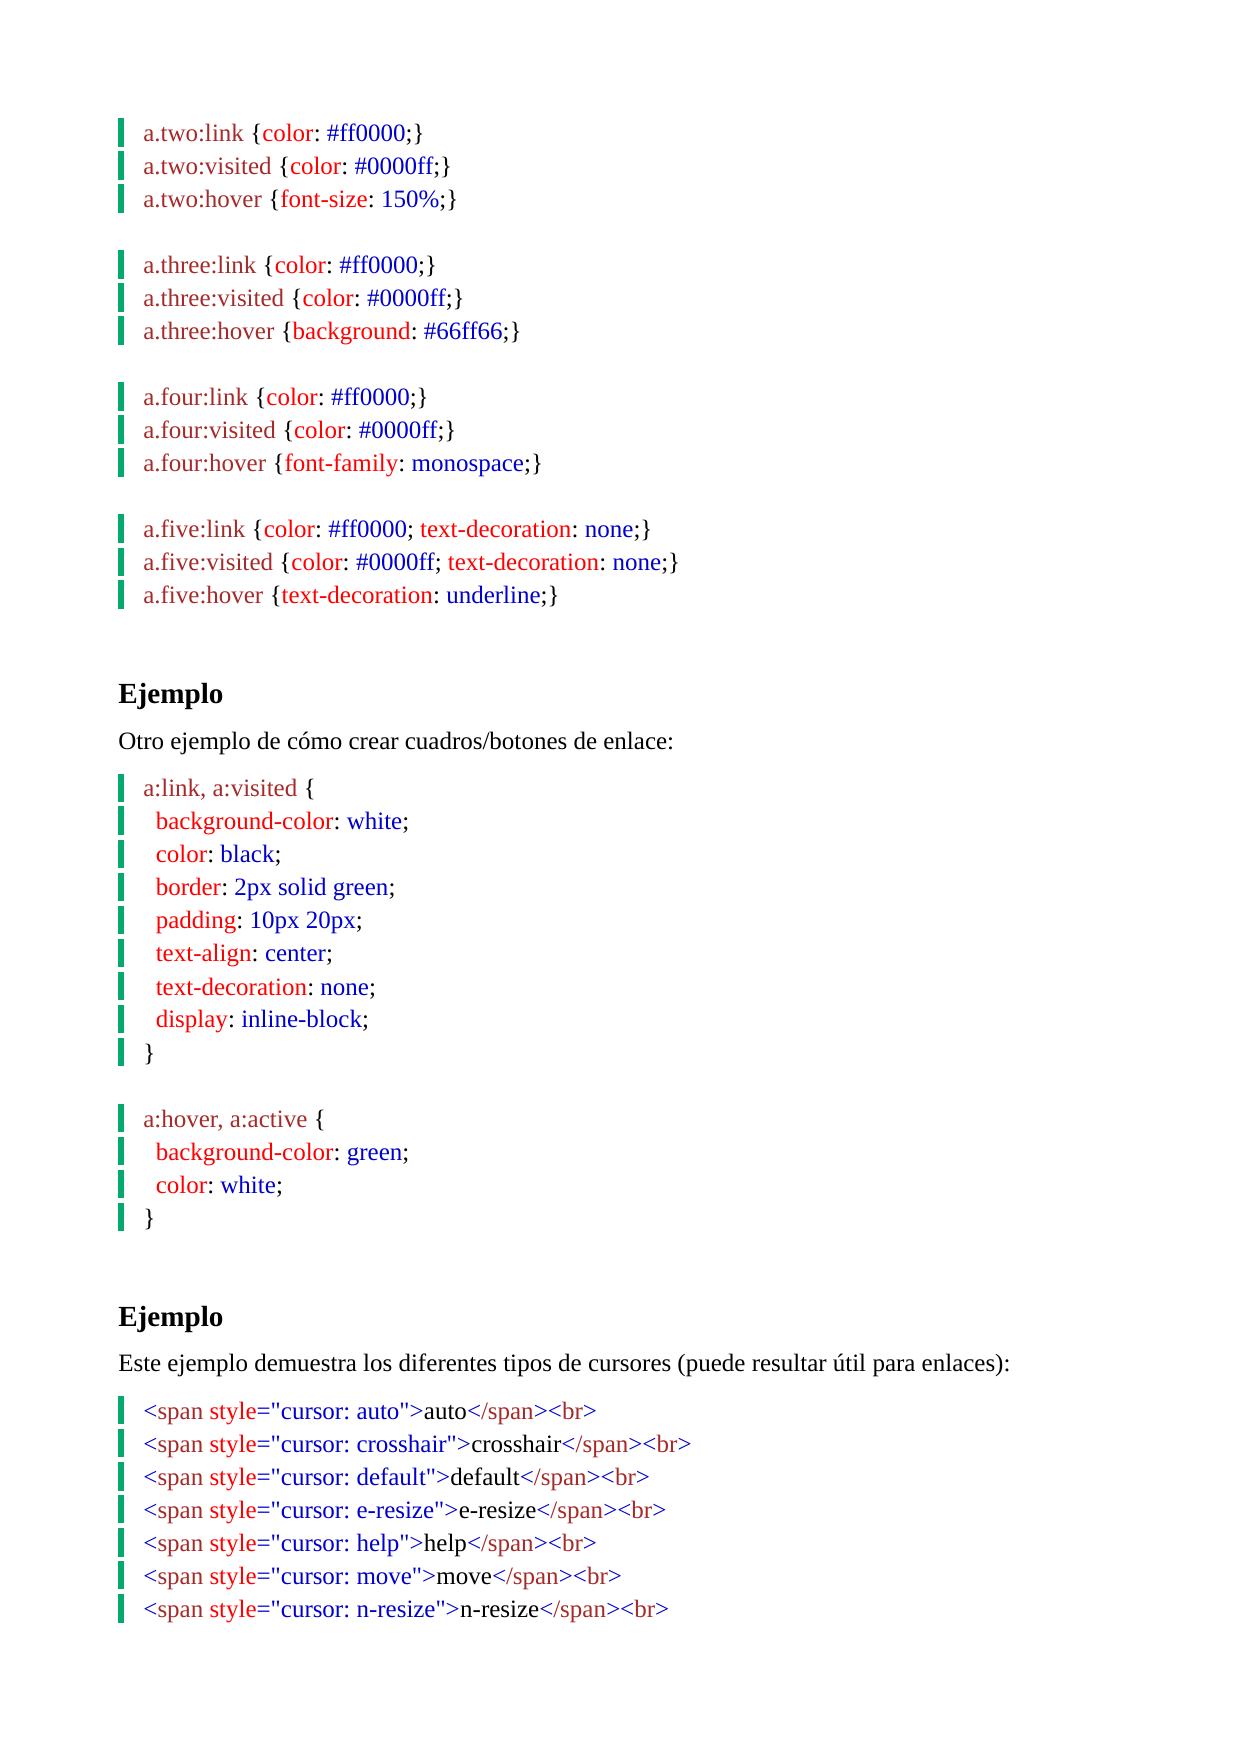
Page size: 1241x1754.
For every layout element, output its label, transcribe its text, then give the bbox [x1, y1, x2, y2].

text a.two:link {color: #ff0000;} a.two:visited {color: #0000ff;} a.two:hover {font-size: 150%;} a.three:link {color: #ff0000;} a.three:visited {color: #0000ff;} a.three:hover {background: #66ff66;} a.four:link {color: #ff0000;} a.four:visited {color: #0000ff;} a.four:hover {font-family: monospace;} a.five:link {color: #ff0000; text-decoration: none;} a.five:visited {color: #0000ff; text-decoration: none;} a.five:hover {text-decoration: underline;} [118, 118, 1122, 609]
subtitle Ejemplo [118, 677, 1122, 710]
text Este ejemplo demuestra los diferentes tipos de cursores (puede resultar útil para enlaces): [118, 1348, 1122, 1377]
text a:link, a:visited { background-color: white; color: black; border: 2px solid green; padding: 10px 20px; text-align: center; text-decoration: none; display: inline-block; } a:hover, a:active { background-color: green; color: white; } [118, 773, 1122, 1231]
text <span style="cursor: auto">auto</span><br> <span style="cursor: crosshair">crosshair</span><br> <span style="cursor: default">default</span><br> <span style="cursor: e-resize">e-resize</span><br> <span style="cursor: help">help</span><br> <span style="cursor: move">move</span><br> <span style="cursor: n-resize">n-resize</span><br> [118, 1396, 1122, 1623]
text Otro ejemplo de cómo crear cuadros/botones de enlace: [118, 726, 1122, 754]
subtitle Ejemplo [118, 1299, 1122, 1332]
